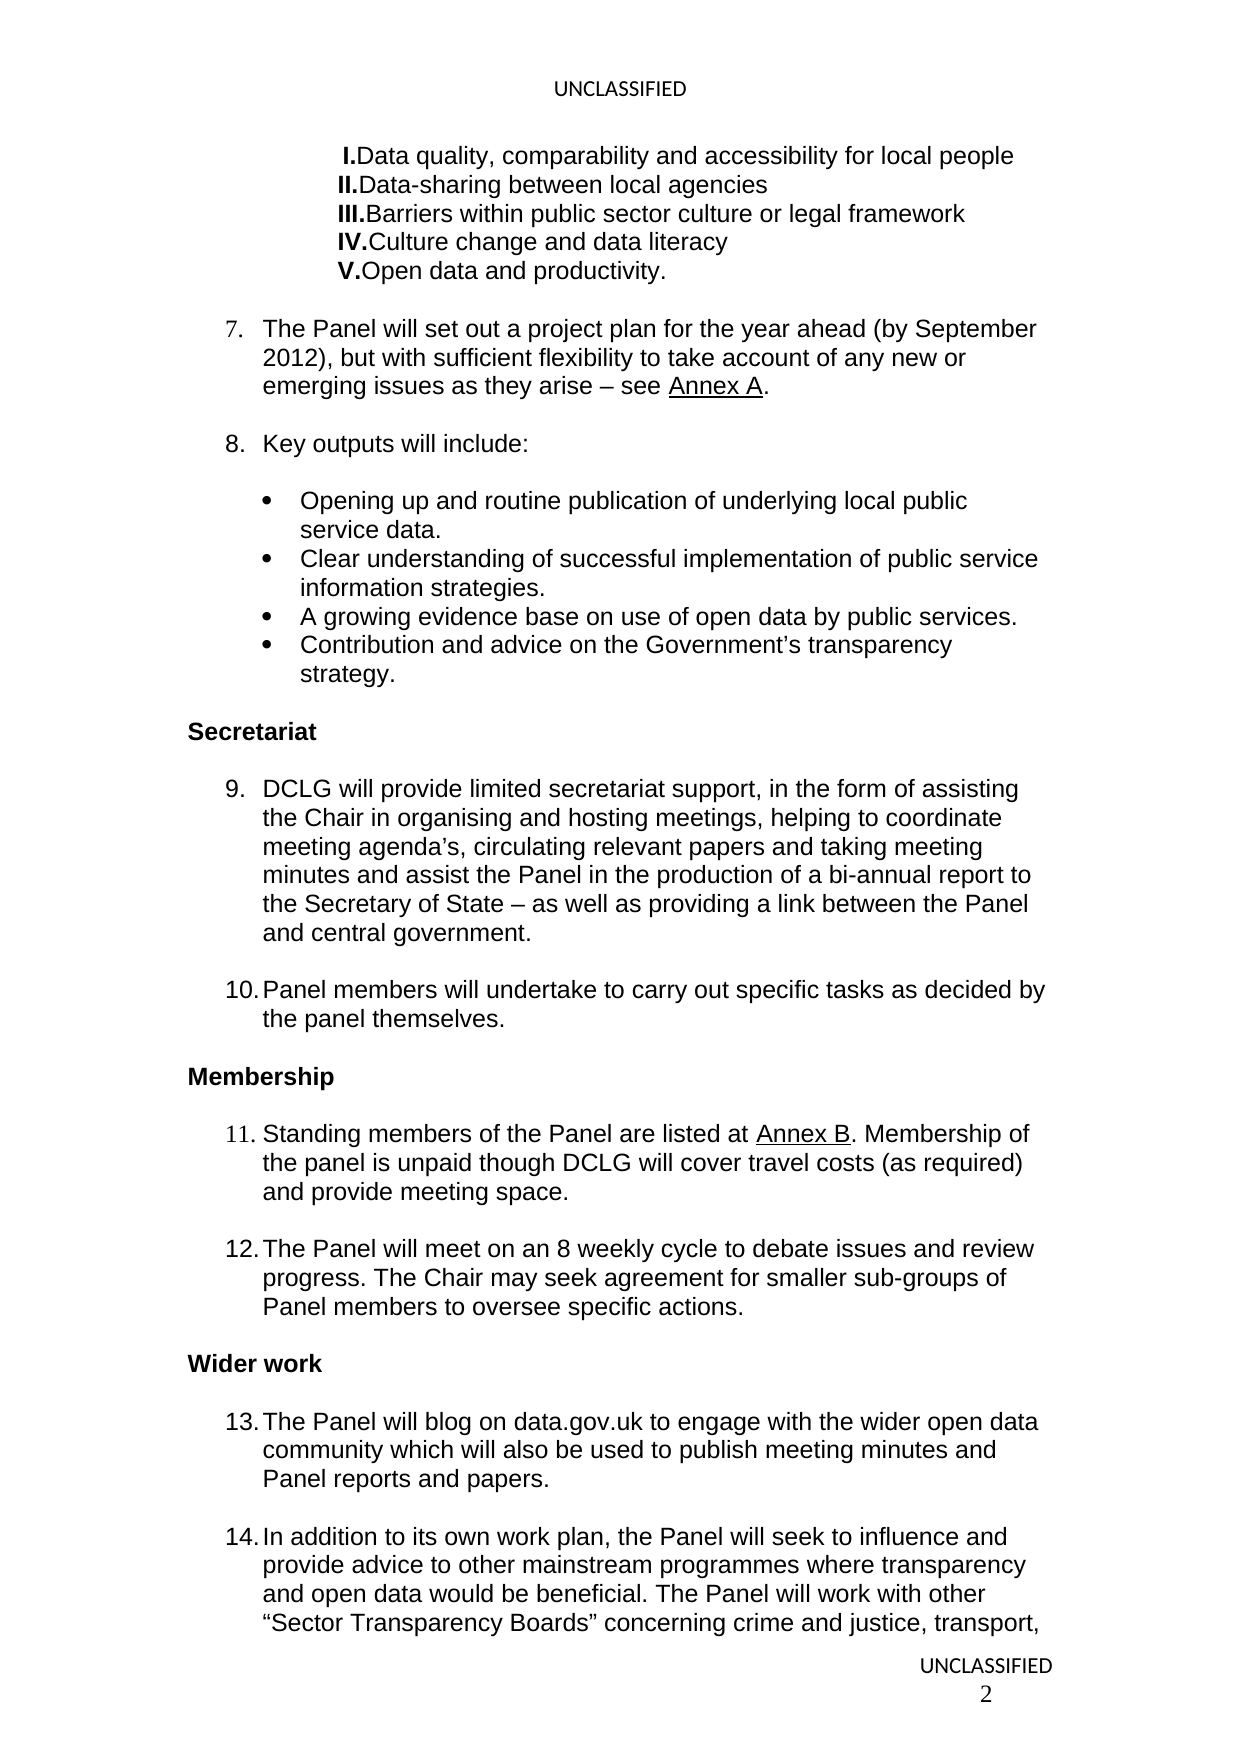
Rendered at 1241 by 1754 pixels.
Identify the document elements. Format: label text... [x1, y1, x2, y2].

text Wider work [187, 1349, 1053, 1378]
list Data quality, comparability and accessibility for local people [337, 141, 1053, 170]
list DCLG will provide limited secretariat support, in the form of assisting the Chair in organising and hosting meetings, helping to coordinate meeting agenda’s, circulating relevant papers and taking meeting minutes and assist the Panel in the production of a bi-annual report to the Secretary of State – as well as providing a link between the Panel and central government. [225, 774, 1053, 947]
list Key outputs will include: [225, 429, 1053, 457]
text Secretariat [187, 717, 1053, 745]
list Standing members of the Panel are listed at Annex B. Membership of the panel is unpaid though DCLG will cover travel costs (as required) and provide meeting space. [225, 1119, 1053, 1206]
list A growing evidence base on use of open data by public services. [262, 601, 1053, 630]
list Data-sharing between local agencies [337, 170, 1053, 199]
list Panel members will undertake to carry out specific tasks as decided by the panel themselves. [225, 975, 1053, 1033]
list In addition to its own work plan, the Panel will seek to influence and provide advice to other mainstream programmes where transparency and open data would be beneficial. The Panel will work with other “Sector Transparency Boards” concerning crime and justice, transport, [225, 1522, 1053, 1637]
list Contribution and advice on the Government’s transparency strategy. [262, 630, 1053, 688]
list Culture change and data literacy [337, 227, 1053, 256]
text Membership [187, 1062, 1053, 1090]
list Clear understanding of successful implementation of public service information strategies. [262, 544, 1053, 601]
list The Panel will set out a project plan for the year ahead (by September 2012), but with sufficient flexibility to take account of any new or emerging issues as they arise – see Annex A. [225, 314, 1053, 400]
list Opening up and routine publication of underlying local public service data. [262, 486, 1053, 544]
list The Panel will meet on an 8 weekly cycle to debate issues and review progress. The Chair may seek agreement for smaller sub-groups of Panel members to oversee specific actions. [225, 1234, 1053, 1321]
list Open data and productivity. [337, 256, 1053, 285]
list Barriers within public sector culture or legal framework [337, 199, 1053, 227]
list The Panel will blog on data.gov.uk to engage with the wider open data community which will also be used to publish meeting minutes and Panel reports and papers. [225, 1407, 1053, 1493]
